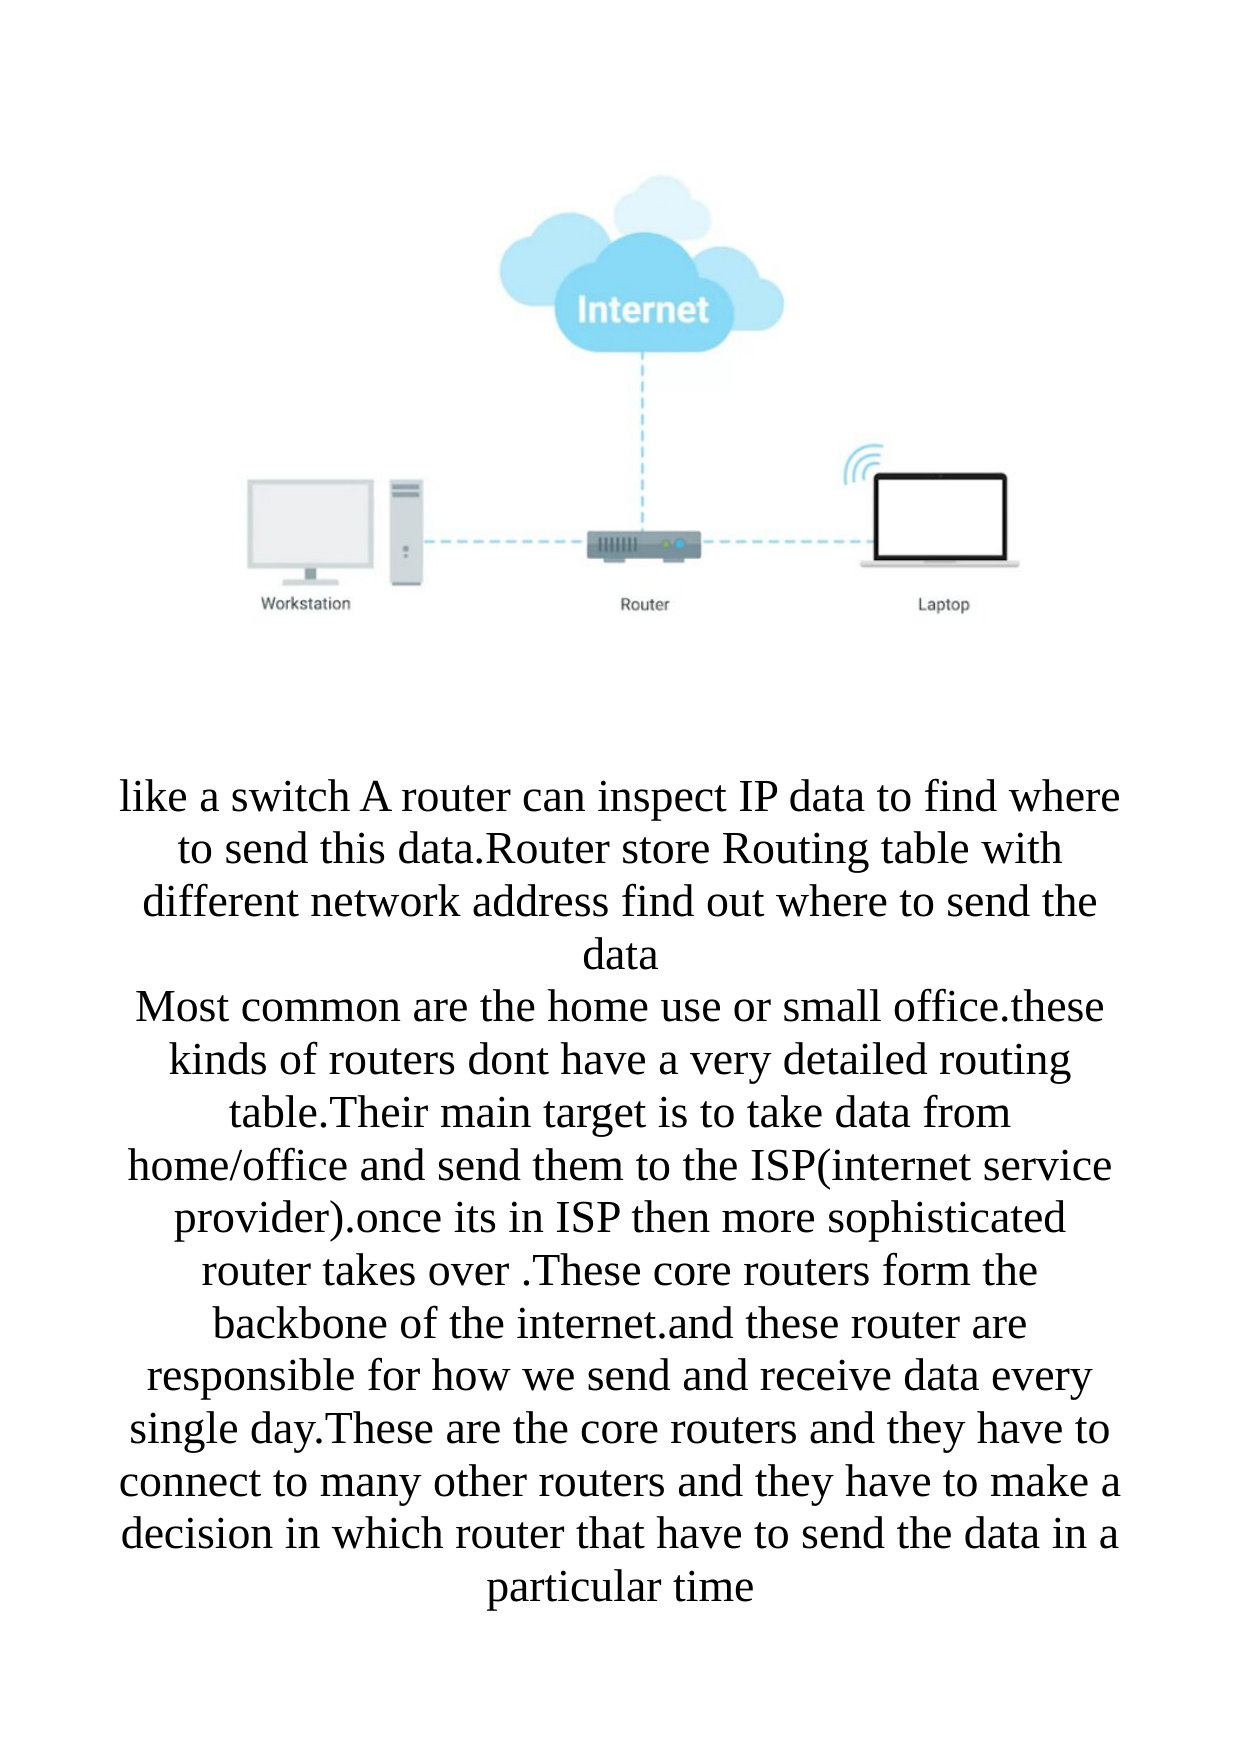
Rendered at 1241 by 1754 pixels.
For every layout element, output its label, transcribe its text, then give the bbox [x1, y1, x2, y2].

text like a switch A router can inspect IP data to find where to send this data.Router store Routing table with different network address find out where to send the data [118, 768, 1122, 979]
picture [118, 170, 1123, 663]
text Most common are the home use or small office.these kinds of routers dont have a very detailed routing table.Their main target is to take data from home/office and send them to the ISP(internet service provider).once its in ISP then more sophisticated router takes over .These core routers form the backbone of the internet.and these router are responsible for how we send and receive data every single day.These are the core routers and they have to connect to many other routers and they have to make a decision in which router that have to send the data in a particular time [118, 979, 1122, 1611]
